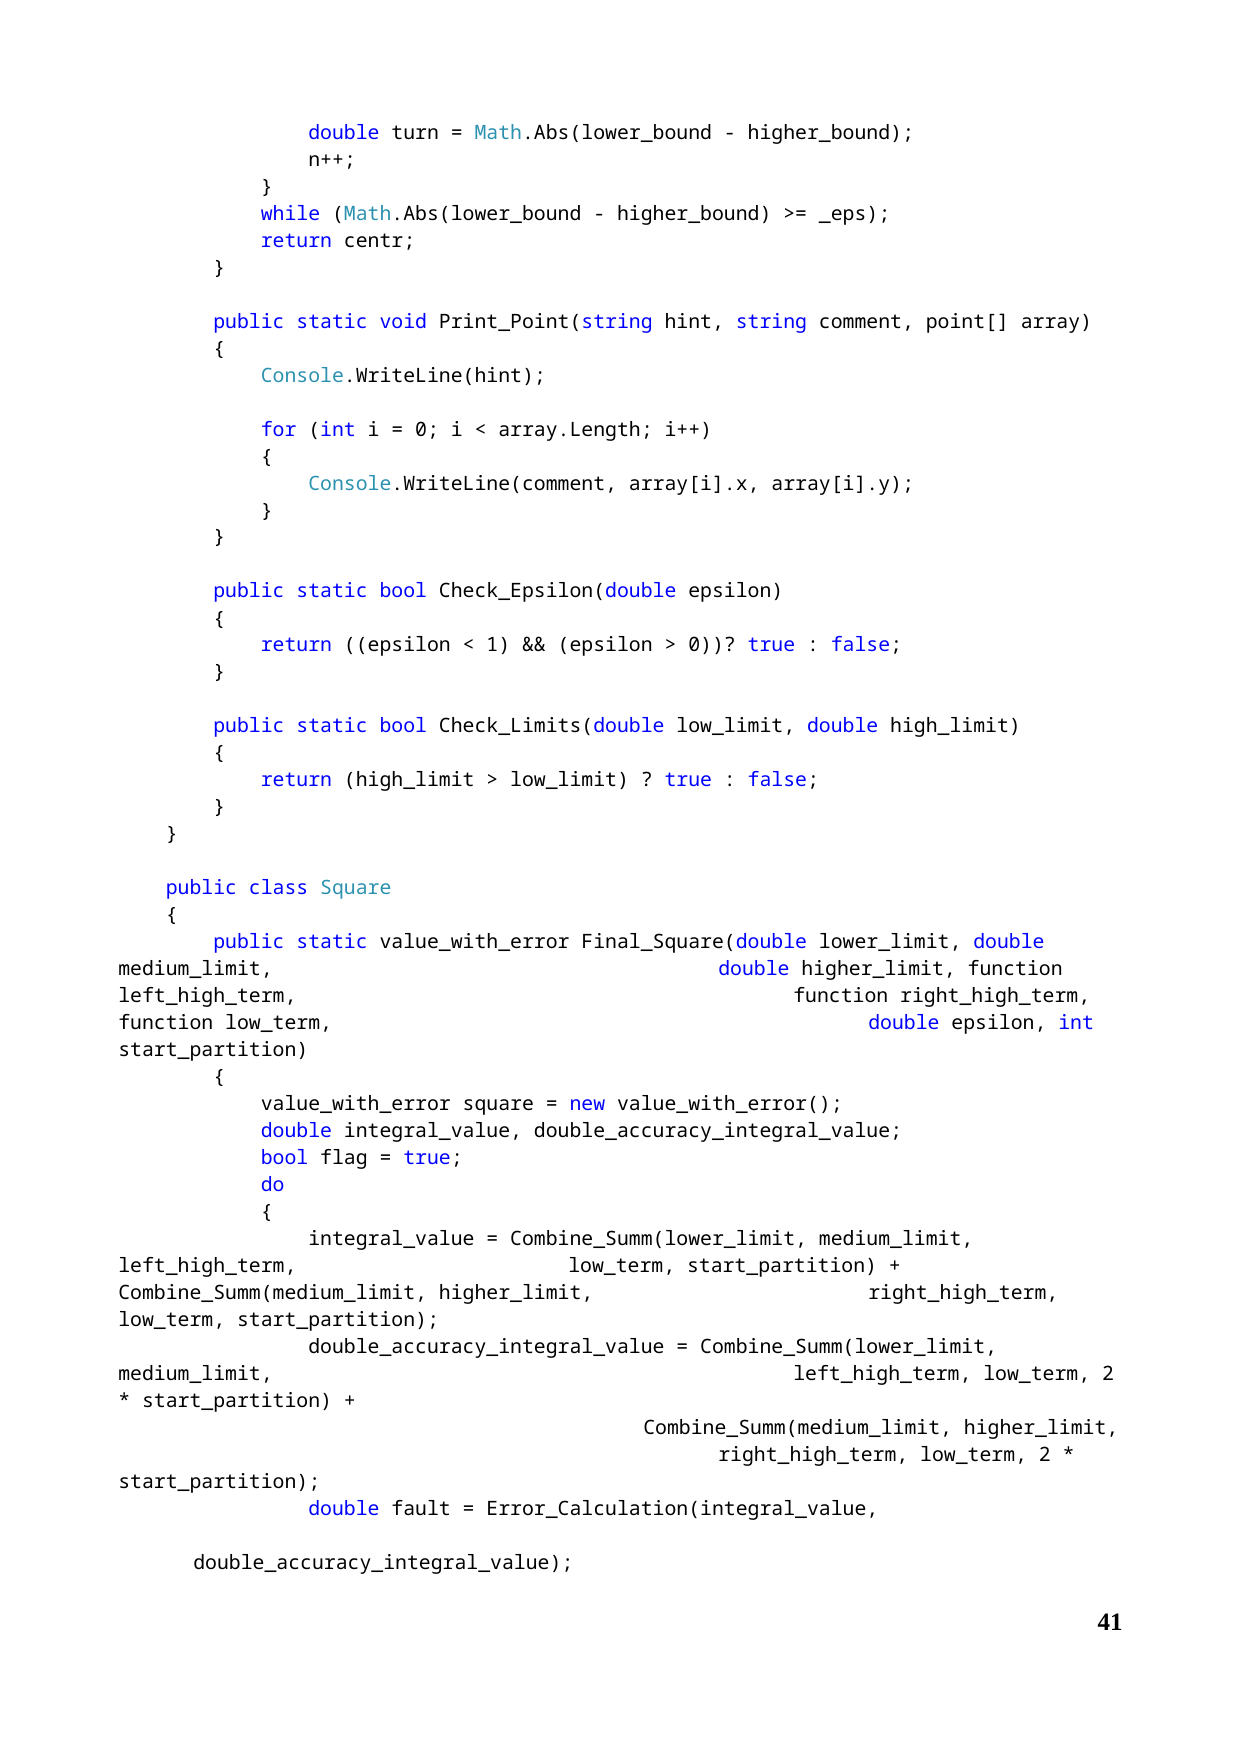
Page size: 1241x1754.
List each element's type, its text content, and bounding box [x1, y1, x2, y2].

text Combine_Summ(medium_limit, higher_limit, right_high_term, low_term, 2 * start_partition); [118, 1413, 1122, 1494]
text { [118, 442, 1122, 469]
text { [118, 901, 1122, 927]
text double turn = Math.Abs(lower_bound - higher_bound); [118, 118, 1122, 145]
text do [118, 1170, 1122, 1197]
text value_with_error square = new value_with_error(); [118, 1089, 1122, 1116]
text } [118, 172, 1122, 199]
text } [118, 496, 1122, 523]
text for (int i = 0; i < array.Length; i++) [118, 415, 1122, 442]
text return ((epsilon < 1) && (epsilon > 0))? true : false; [118, 631, 1122, 658]
text { [118, 1062, 1122, 1089]
text double_accuracy_integral_value = Combine_Summ(lower_limit, medium_limit, left_high_term, low_term, 2 * start_partition) + [118, 1332, 1122, 1413]
text Console.WriteLine(comment, array[i].x, array[i].y); [118, 469, 1122, 496]
text return (high_limit > low_limit) ? true : false; [118, 766, 1122, 793]
text n++; [118, 145, 1122, 172]
text { [118, 739, 1122, 766]
text public static bool Check_Epsilon(double epsilon) [118, 577, 1122, 604]
text double integral_value, double_accuracy_integral_value; [118, 1116, 1122, 1143]
text integral_value = Combine_Summ(lower_limit, medium_limit, left_high_term, low_term, start_partition) + Combine_Summ(medium_limit, higher_limit, right_high_term, low_term, start_partition); [118, 1224, 1122, 1332]
text while (Math.Abs(lower_bound - higher_bound) >= _eps); [118, 199, 1122, 226]
text } [118, 819, 1122, 847]
text public class Square [118, 873, 1122, 901]
text Console.WriteLine(hint); [118, 361, 1122, 388]
text public static value_with_error Final_Square(double lower_limit, double medium_limit, double higher_limit, function left_high_term, function right_high_term, function low_term, double epsilon, int start_partition) [118, 927, 1122, 1062]
text double fault = Error_Calculation(integral_value, double_accuracy_integral_value); [118, 1494, 1122, 1575]
text } [118, 523, 1122, 550]
text bool flag = true; [118, 1143, 1122, 1170]
text public static bool Check_Limits(double low_limit, double high_limit) [118, 712, 1122, 739]
text } [118, 253, 1122, 280]
text { [118, 604, 1122, 631]
text public static void Print_Point(string hint, string comment, point[] array) [118, 307, 1122, 334]
text } [118, 658, 1122, 685]
text return centr; [118, 226, 1122, 253]
text { [118, 334, 1122, 361]
text { [118, 1197, 1122, 1224]
text } [118, 793, 1122, 819]
